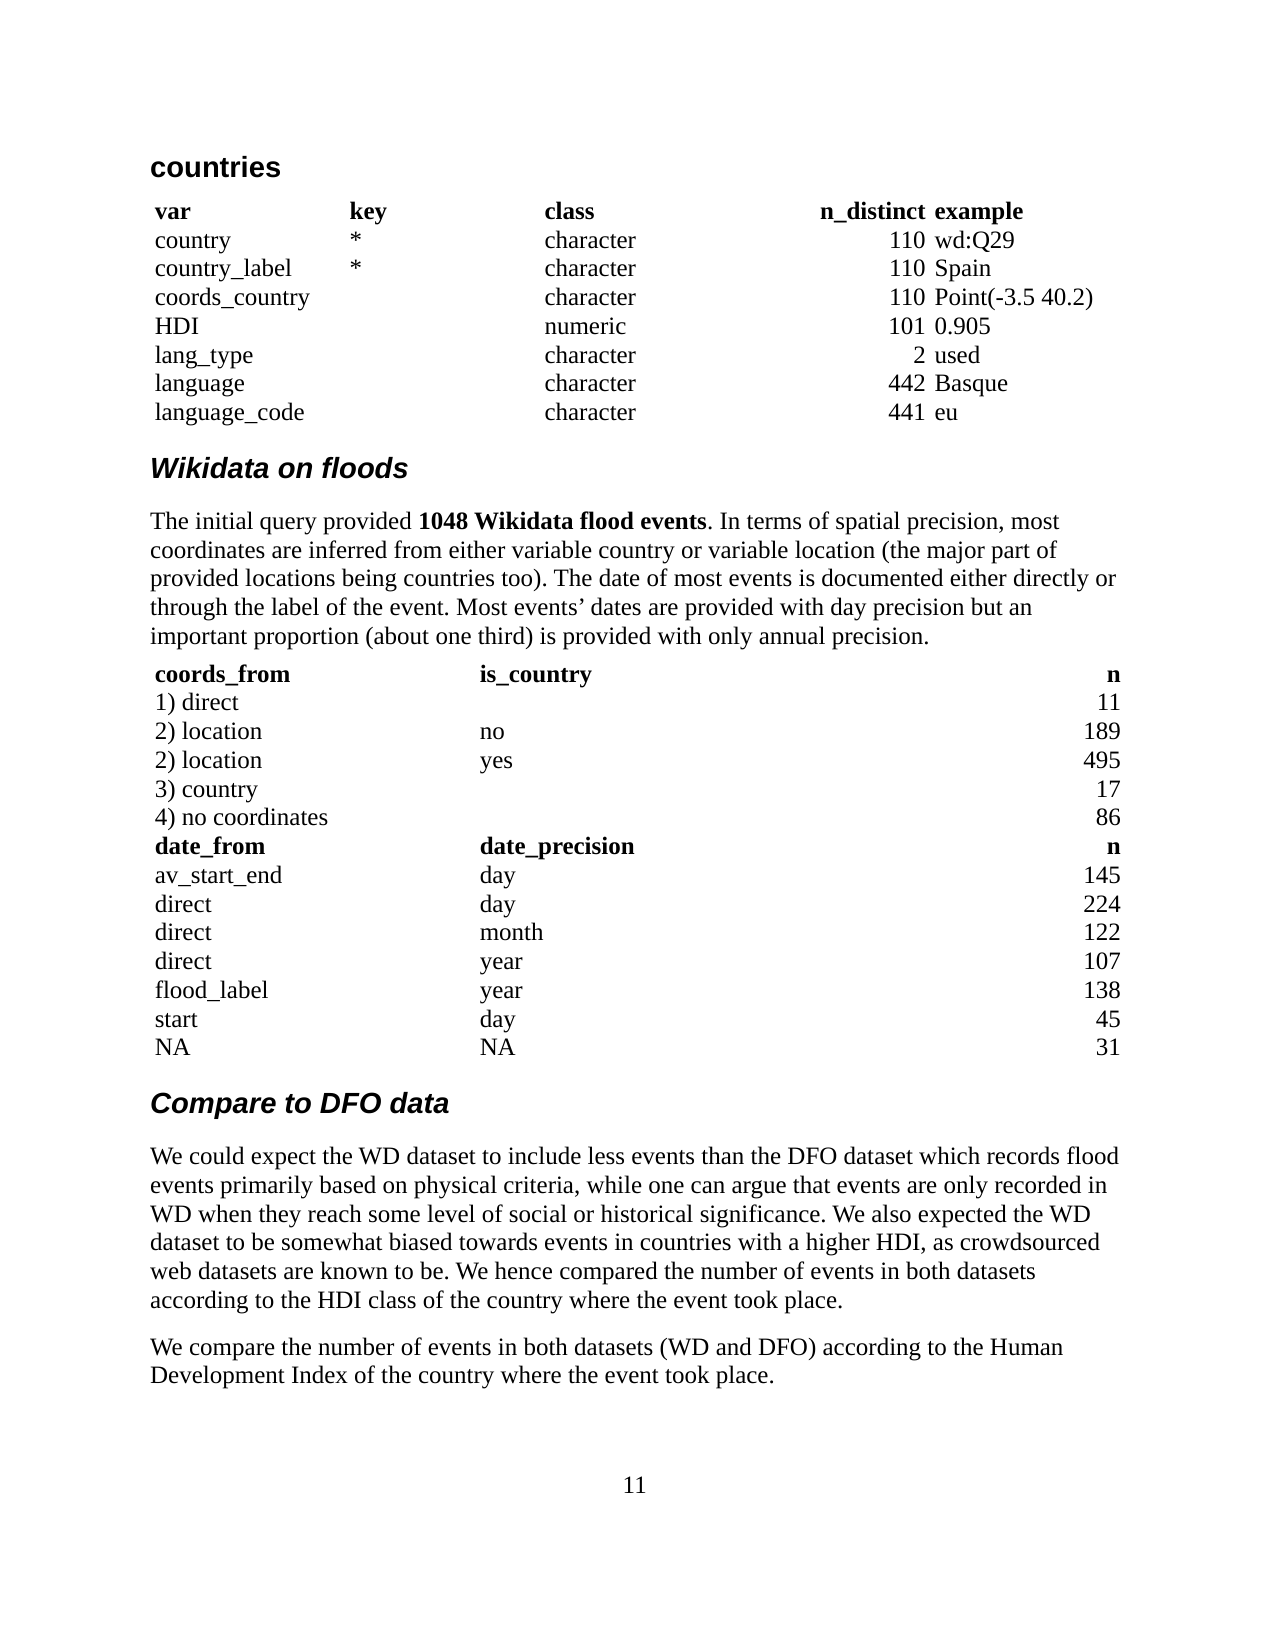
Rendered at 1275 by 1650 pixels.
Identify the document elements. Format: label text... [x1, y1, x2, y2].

table_cell 3) country [150, 774, 475, 802]
table_cell HDI [150, 311, 345, 340]
table_cell 17 [800, 774, 1125, 802]
table_cell character [540, 397, 735, 426]
table_cell character [540, 225, 735, 253]
table_header date_from [150, 831, 475, 860]
table_cell flood_label [150, 975, 475, 1004]
table_cell 86 [800, 803, 1125, 831]
table_cell [345, 340, 540, 368]
table_cell 2) location [150, 745, 475, 774]
table_cell character [540, 282, 735, 311]
table_cell 189 [800, 716, 1125, 745]
table_cell * [345, 254, 540, 282]
table_header date_precision [475, 831, 800, 860]
table_cell 122 [800, 918, 1125, 946]
subtitle Wikidata on floods [150, 451, 1125, 484]
table_cell 224 [800, 889, 1125, 917]
table_cell month [475, 918, 800, 946]
table_cell language_code [150, 397, 345, 426]
table_header key [345, 196, 540, 225]
text We compare the number of events in both datasets (WD and DFO) according to the Human Development Index of the country where the event took place. [150, 1332, 1125, 1389]
table_cell year [475, 975, 800, 1004]
table_cell coords_country [150, 282, 345, 311]
text The initial query provided 1048 Wikidata flood events. In terms of spatial precision, most coordinates are inferred from either variable country or variable location (the major part of provided locations being countries too). The date of most events is documented either directly or through the label of the event. Most events’ dates are provided with day precision but an important proportion (about one third) is provided with only annual precision. [150, 506, 1125, 650]
table_cell 11 [800, 688, 1125, 716]
table_cell yes [475, 745, 800, 774]
table_header example [930, 196, 1125, 225]
table_cell 110 [735, 282, 930, 311]
table_cell direct [150, 946, 475, 975]
table_cell 2 [735, 340, 930, 368]
table_cell [345, 369, 540, 397]
table_cell 145 [800, 860, 1125, 889]
table_cell 2) location [150, 716, 475, 745]
table_cell lang_type [150, 340, 345, 368]
table_cell year [475, 946, 800, 975]
table_header class [540, 196, 735, 225]
table_cell 441 [735, 397, 930, 426]
table_cell character [540, 254, 735, 282]
table_header n [800, 831, 1125, 860]
table_header coords_from [150, 659, 475, 687]
table_cell [475, 803, 800, 831]
table_cell 442 [735, 369, 930, 397]
subtitle Compare to DFO data [150, 1086, 1125, 1120]
table_cell NA [475, 1033, 800, 1061]
table_cell [345, 282, 540, 311]
table_header n [800, 659, 1125, 687]
table_cell used [930, 340, 1125, 368]
table_cell language [150, 369, 345, 397]
table_cell numeric [540, 311, 735, 340]
table_cell country [150, 225, 345, 253]
table_cell day [475, 860, 800, 889]
table_cell 495 [800, 745, 1125, 774]
table_cell 4) no coordinates [150, 803, 475, 831]
table_cell 138 [800, 975, 1125, 1004]
table_header is_country [475, 659, 800, 687]
subtitle countries [150, 150, 1125, 183]
table_cell direct [150, 889, 475, 917]
table_cell direct [150, 918, 475, 946]
table_cell 0.905 [930, 311, 1125, 340]
table_cell 107 [800, 946, 1125, 975]
table_cell Spain [930, 254, 1125, 282]
table_cell 110 [735, 225, 930, 253]
table_cell av_start_end [150, 860, 475, 889]
table_cell 101 [735, 311, 930, 340]
table_cell character [540, 340, 735, 368]
table_cell Basque [930, 369, 1125, 397]
table_cell [475, 688, 800, 716]
table_cell country_label [150, 254, 345, 282]
table_cell 31 [800, 1033, 1125, 1061]
table_cell 1) direct [150, 688, 475, 716]
table_cell [475, 774, 800, 802]
table_cell no [475, 716, 800, 745]
table_cell * [345, 225, 540, 253]
table_cell start [150, 1004, 475, 1032]
table_cell 110 [735, 254, 930, 282]
table_header var [150, 196, 345, 225]
table_cell day [475, 1004, 800, 1032]
table_cell wd:Q29 [930, 225, 1125, 253]
table_cell character [540, 369, 735, 397]
table_cell 45 [800, 1004, 1125, 1032]
text We could expect the WD dataset to include less events than the DFO dataset which records flood events primarily based on physical criteria, while one can argue that events are only recorded in WD when they reach some level of social or historical significance. We also expected the WD dataset to be somewhat biased towards events in countries with a higher HDI, as crowdsourced web datasets are known to be. We hence compared the number of events in both datasets according to the HDI class of the country where the event took place. [150, 1141, 1125, 1314]
table_cell [345, 397, 540, 426]
table_header n_distinct [735, 196, 930, 225]
table_cell Point(-3.5 40.2) [930, 282, 1125, 311]
table_cell NA [150, 1033, 475, 1061]
table_cell eu [930, 397, 1125, 426]
table_cell [345, 311, 540, 340]
table_cell day [475, 889, 800, 917]
